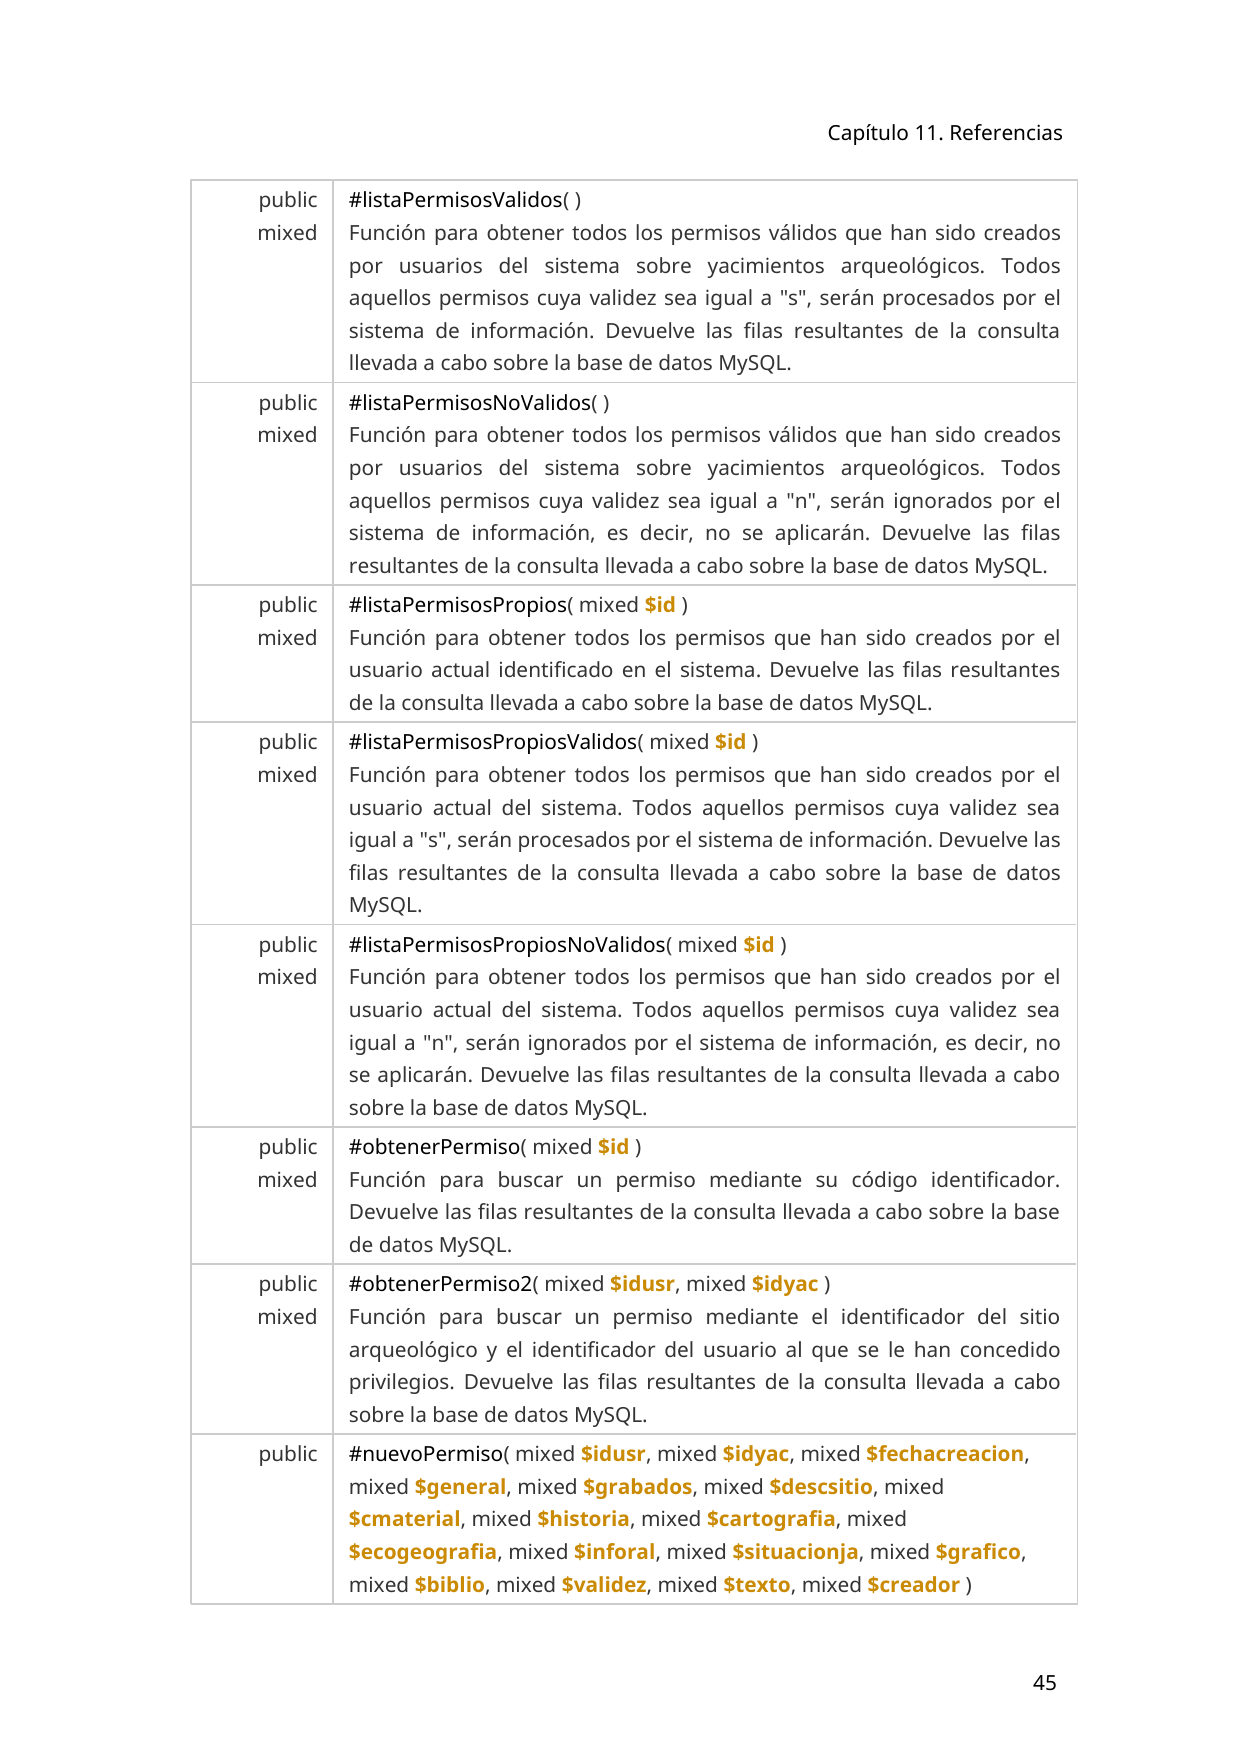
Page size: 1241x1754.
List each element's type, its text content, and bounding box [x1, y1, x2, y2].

table_cell public mixed [192, 181, 332, 382]
table_cell #listaPermisosNoValidos( ) Función para obtener todos los permisos válidos que han sido creados por usuarios del sistema sobre yacimientos arqueológicos. Todos aquellos permisos cuya validez sea igual a "n", serán ignorados por el sistema de información, es decir, no se aplicarán. Devuelve las filas resultantes de la consulta llevada a cabo sobre la base de datos MySQL. [334, 382, 1077, 584]
table_cell public mixed [192, 1128, 332, 1263]
table_cell #listaPermisosPropiosNoValidos( mixed $id ) Función para obtener todos los permisos que han sido creados por el usuario actual del sistema. Todos aquellos permisos cuya validez sea igual a "n", serán ignorados por el sistema de información, es decir, no se aplicarán. Devuelve las filas resultantes de la consulta llevada a cabo sobre la base de datos MySQL. [334, 924, 1077, 1126]
table_cell public mixed [192, 723, 332, 924]
table_cell public mixed [192, 383, 332, 584]
table_cell public [192, 1435, 332, 1603]
table_cell public mixed [192, 925, 332, 1126]
table_cell #obtenerPermiso( mixed $id ) Función para buscar un permiso mediante su código identificador. Devuelve las filas resultantes de la consulta llevada a cabo sobre la base de datos MySQL. [334, 1126, 1077, 1263]
table_cell public mixed [192, 1265, 332, 1433]
table_cell #obtenerPermiso2( mixed $idusr, mixed $idyac ) Función para buscar un permiso mediante el identificador del sitio arqueológico y el identificador del usuario al que se le han concedido privilegios. Devuelve las filas resultantes de la consulta llevada a cabo sobre la base de datos MySQL. [334, 1263, 1077, 1433]
table_cell #listaPermisosPropios( mixed $id ) Función para obtener todos los permisos que han sido creados por el usuario actual identificado en el sistema. Devuelve las filas resultantes de la consulta llevada a cabo sobre la base de datos MySQL. [334, 584, 1077, 721]
table_cell #nuevoPermiso( mixed $idusr, mixed $idyac, mixed $fechacreacion, mixed $general, mixed $grabados, mixed $descsitio, mixed $cmaterial, mixed $historia, mixed $cartografia, mixed $ecogeografia, mixed $inforal, mixed $situacionja, mixed $grafico, mixed $biblio, mixed $validez, mixed $texto, mixed $creador ) [334, 1433, 1077, 1603]
table_cell #listaPermisosPropiosValidos( mixed $id ) Función para obtener todos los permisos que han sido creados por el usuario actual del sistema. Todos aquellos permisos cuya validez sea igual a "s", serán procesados por el sistema de información. Devuelve las filas resultantes de la consulta llevada a cabo sobre la base de datos MySQL. [334, 721, 1077, 924]
table_cell public mixed [192, 586, 332, 721]
table_cell #listaPermisosValidos( ) Función para obtener todos los permisos válidos que han sido creados por usuarios del sistema sobre yacimientos arqueológicos. Todos aquellos permisos cuya validez sea igual a "s", serán procesados por el sistema de información. Devuelve las filas resultantes de la consulta llevada a cabo sobre la base de datos MySQL. [334, 181, 1077, 382]
